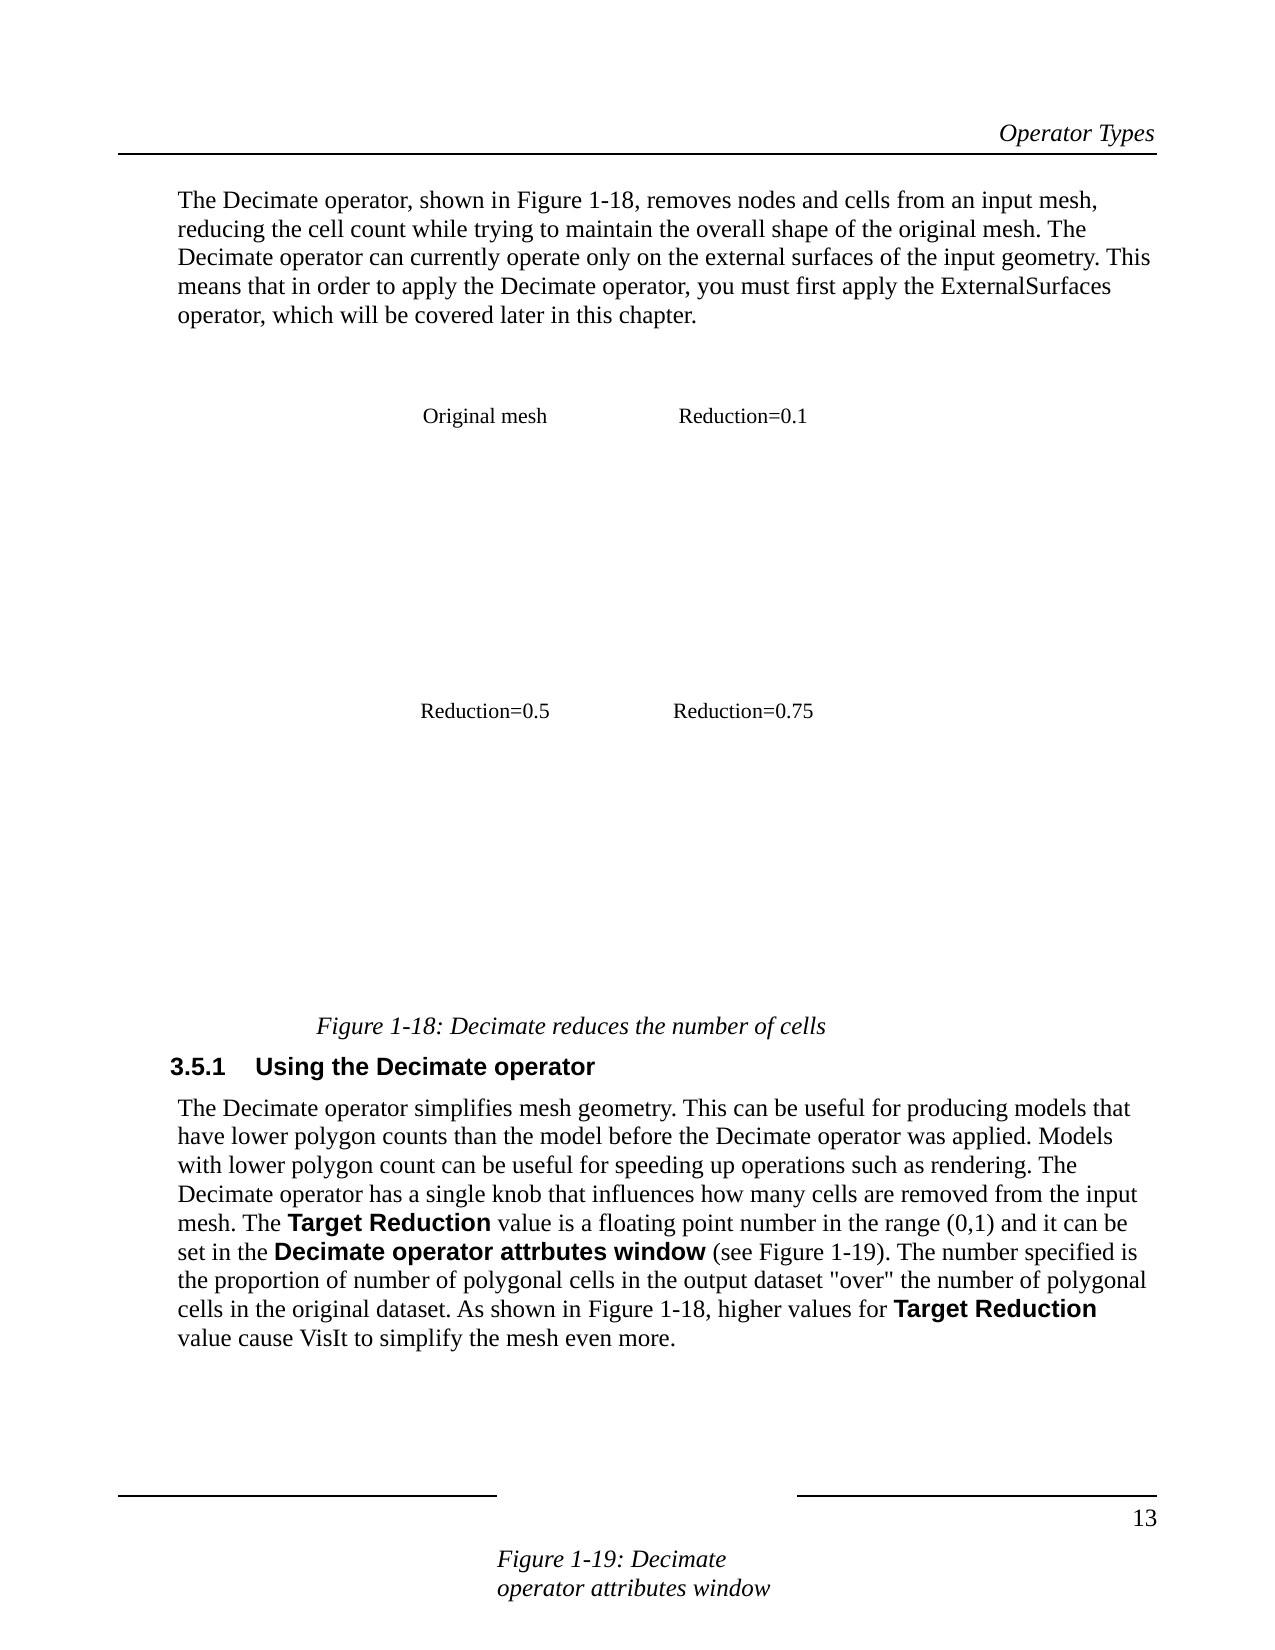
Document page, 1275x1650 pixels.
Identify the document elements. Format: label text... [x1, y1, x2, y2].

text The Decimate operator simplifies mesh geometry. This can be useful for producing models that have lower polygon counts than the model before the Decimate operator was applied. Models with lower polygon count can be useful for speeding up operations such as rendering. The Decimate operator has a single knob that influences how many cells are removed from the input mesh. The Target Reduction value is a floating point number in the range (0,1) and it can be set in the Decimate operator attrbutes window (see Figure 1-19). The number specified is the proportion of number of polygonal cells in the output dataset "over" the number of polygonal cells in the original dataset. As shown in Figure 1-18, higher values for Target Reduction value cause VisIt to simplify the mesh even more. [177, 1093, 1157, 1352]
text The Decimate operator, shown in Figure 1-18, removes nodes and cells from an input mesh, reducing the cell count while trying to maintain the overall shape of the original mesh. The Decimate operator can currently operate only on the external surfaces of the input geometry. This means that in order to apply the Decimate operator, you must first apply the ExternalSurfaces operator, which will be covered later in this chapter. [177, 185, 1157, 329]
text Figure 1-19: Decimate operator attributes window [497, 1382, 797, 1602]
text Figure 1-18: Decimate reduces the number of cells [316, 364, 916, 1040]
subtitle Using the Decimate operator [163, 393, 1157, 1081]
